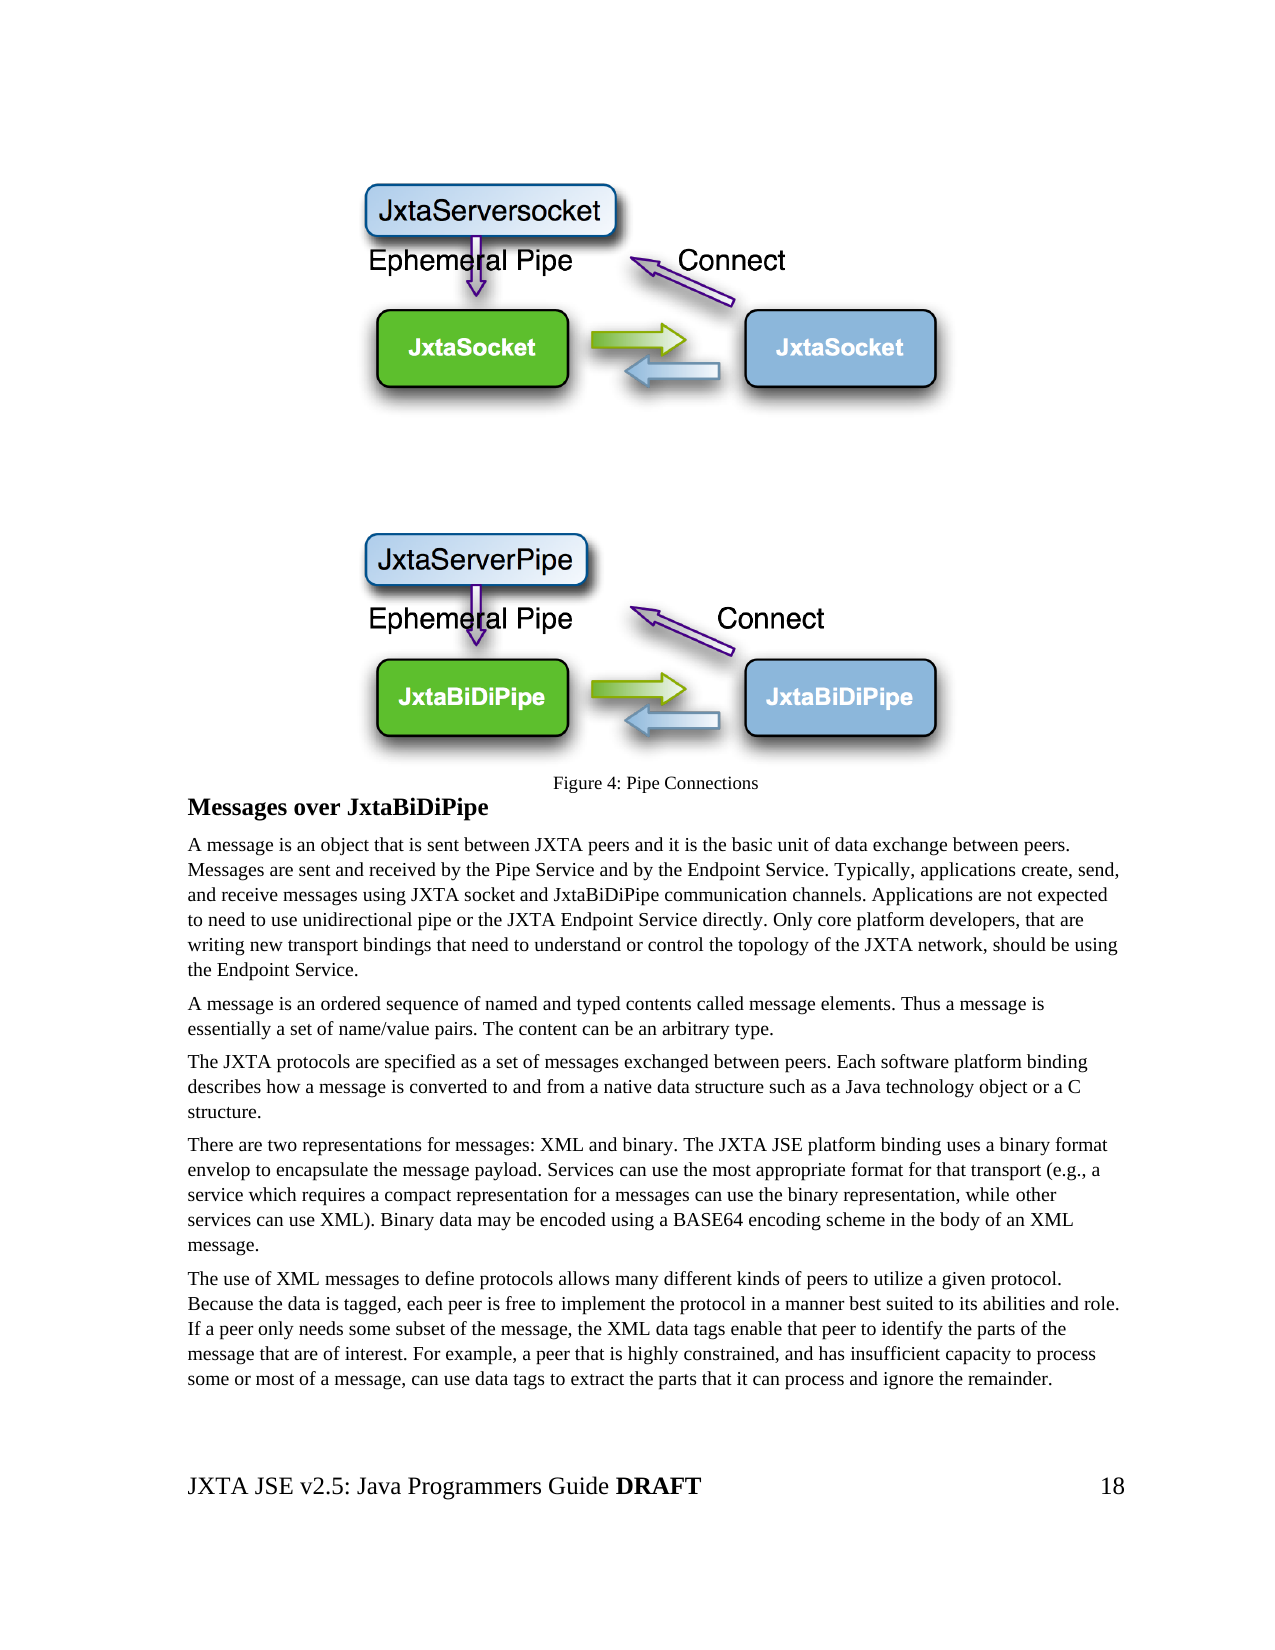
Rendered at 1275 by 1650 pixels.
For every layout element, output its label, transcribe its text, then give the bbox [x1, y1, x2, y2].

text The use of XML messages to define protocols allows many different kinds of peers to utilize a given protocol. Because the data is tagged, each peer is free to implement the protocol in a manner best suited to its abilities and role. If a peer only needs some subset of the message, the XML data tags enable that peer to identify the parts of the message that are of interest. For example, a peer that is highly constrained, and has insufficient capacity to process some or most of a message, can use data tags to extract the parts that it can process and ignore the remainder. [187, 1265, 1125, 1390]
text The JXTA protocols are specified as a set of messages exchanged between peers. Each software platform binding describes how a message is converted to and from a native data structure such as a Java technology object or a C structure. [187, 1048, 1125, 1123]
text A message is an ordered sequence of named and typed contents called message elements. Thus a message is essentially a set of name/value pairs. The content can be an arbitrary type. [187, 990, 1125, 1040]
text Figure 4: Pipe Connections [351, 773, 961, 793]
text A message is an object that is sent between JXTA peers and it is the basic unit of data exchange between peers. Messages are sent and received by the Pipe Service and by the Endpoint Service. Typically, applications create, send, and receive messages using JXTA socket and JxtaBiDiPipe communication channels. Applications are not expected to need to use unidirectional pipe or the JXTA Endpoint Service directly. Only core platform developers, that are writing new transport bindings that need to understand or control the topology of the JXTA network, should be using the Endpoint Service. [187, 832, 1125, 982]
text There are two representations for messages: XML and binary. The JXTA JSE platform binding uses a binary format envelop to encapsulate the message payload. Services can use the most appropriate format for that transport (e.g., a service which requires a compact representation for a messages can use the binary representation, while other services can use XML). Binary data may be encoded using a BASE64 encoding scheme in the body of an XML message. [187, 1132, 1125, 1257]
picture [351, 178, 962, 773]
text Messages over JxtaBiDiPipe [187, 184, 1125, 821]
